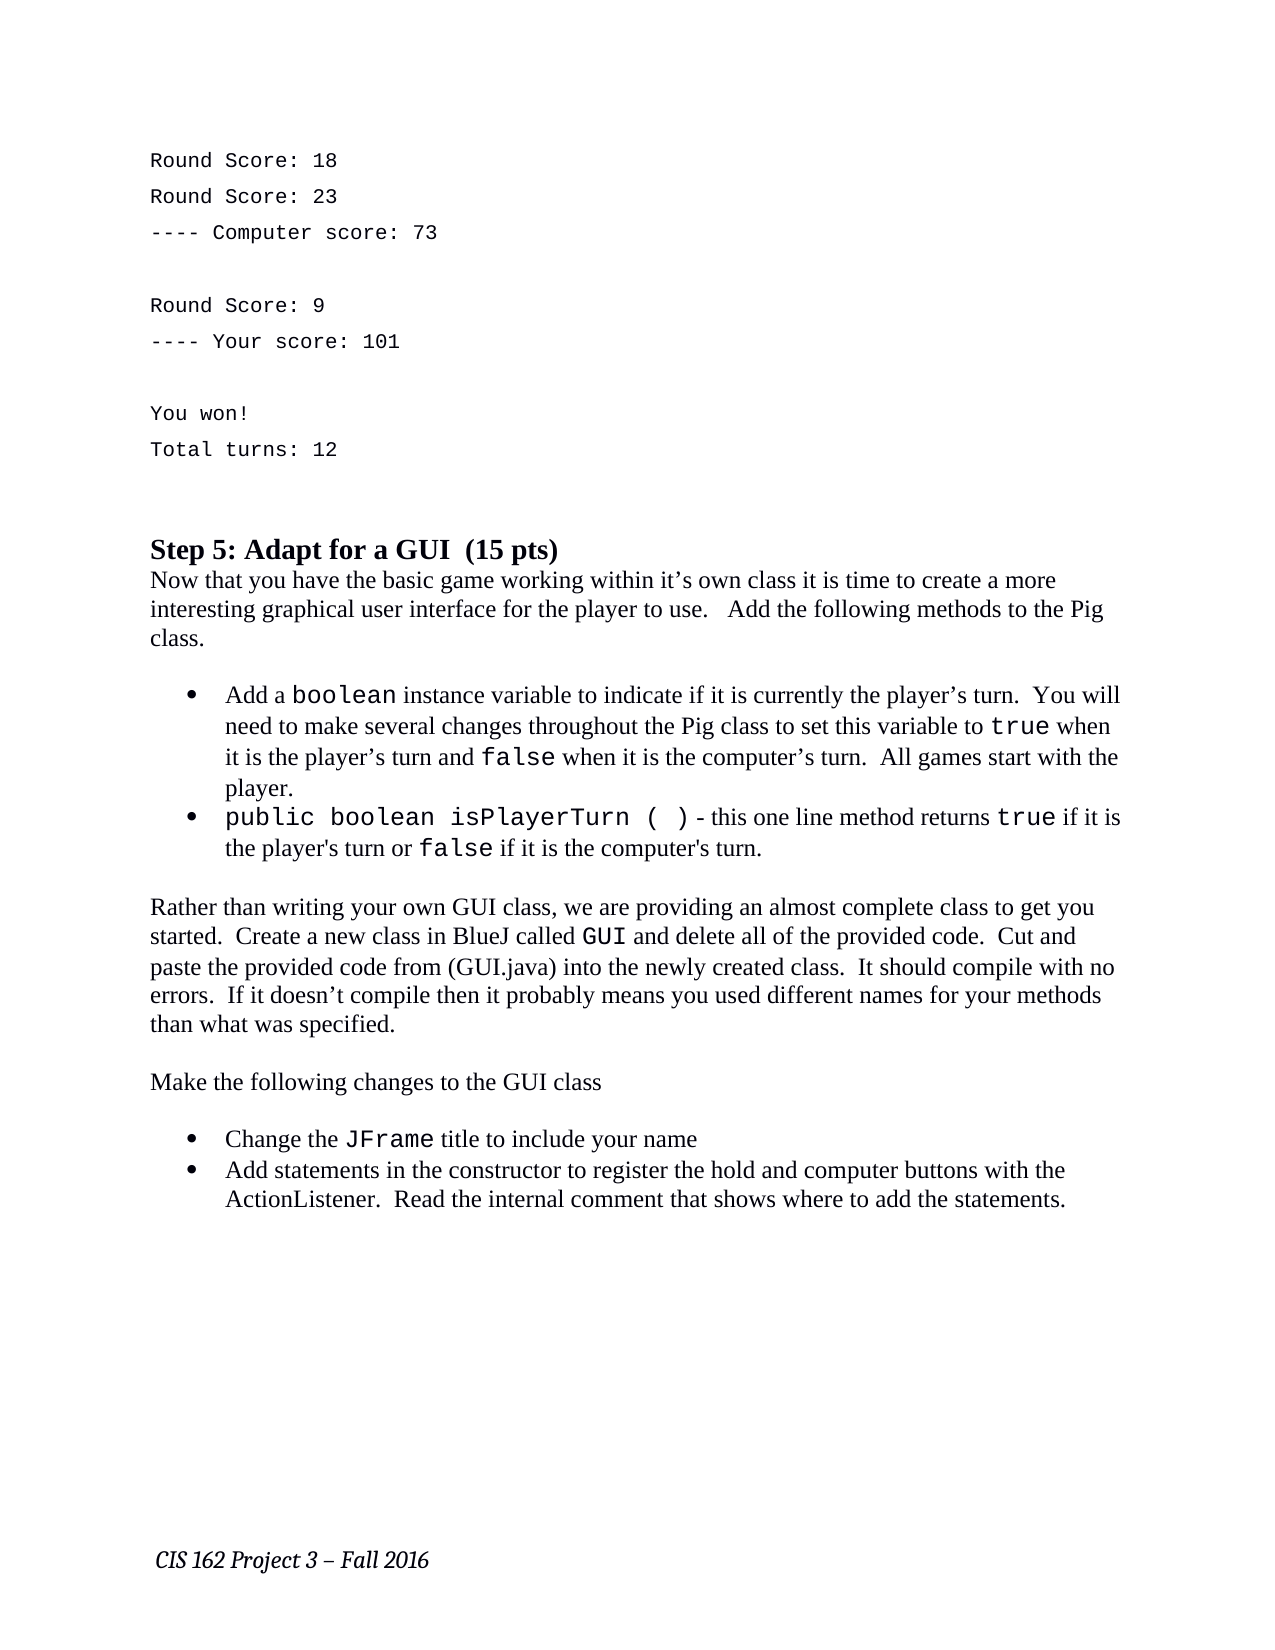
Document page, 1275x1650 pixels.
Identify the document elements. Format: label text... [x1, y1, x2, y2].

text ---- Your score: 101 [150, 331, 1125, 354]
list Add statements in the constructor to register the hold and computer buttons with the ActionListener. Read the internal comment that shows where to add the statements. [187, 1155, 1125, 1213]
text Step 5: Adapt for a GUI (15 pts) [150, 532, 1125, 566]
list Change the JFrame title to include your name [187, 1124, 1125, 1155]
text Rather than writing your own GUI class, we are providing an almost complete class to get you started. Create a new class in BlueJ called GUI and delete all of the provided code. Cut and paste the provided code from (GUI.java) into the newly created class. It should compile with no errors. If it doesn’t compile then it probably means you used different names for your methods than what was specified. [150, 892, 1125, 1038]
list Add a boolean instance variable to indicate if it is currently the player’s turn. You will need to make several changes throughout the Pig class to set this variable to true when it is the player’s turn and false when it is the computer’s turn. All games start with the player. [187, 681, 1125, 802]
text Now that you have the basic game working within it’s own class it is time to create a more interesting graphical user interface for the player to use. Add the following methods to the Pig class. [150, 566, 1125, 652]
text Round Score: 18 [150, 150, 1125, 174]
text Total turns: 12 [150, 439, 1125, 463]
list public boolean isPlayerTurn ( ) - this one line method returns true if it is the player's turn or false if it is the computer's turn. [187, 802, 1125, 863]
text Make the following changes to the GUI class [150, 1067, 1125, 1096]
text Round Score: 23 [150, 186, 1125, 210]
text Round Score: 9 [150, 294, 1125, 318]
text You won! [150, 403, 1125, 427]
text ---- Computer score: 73 [150, 222, 1125, 246]
